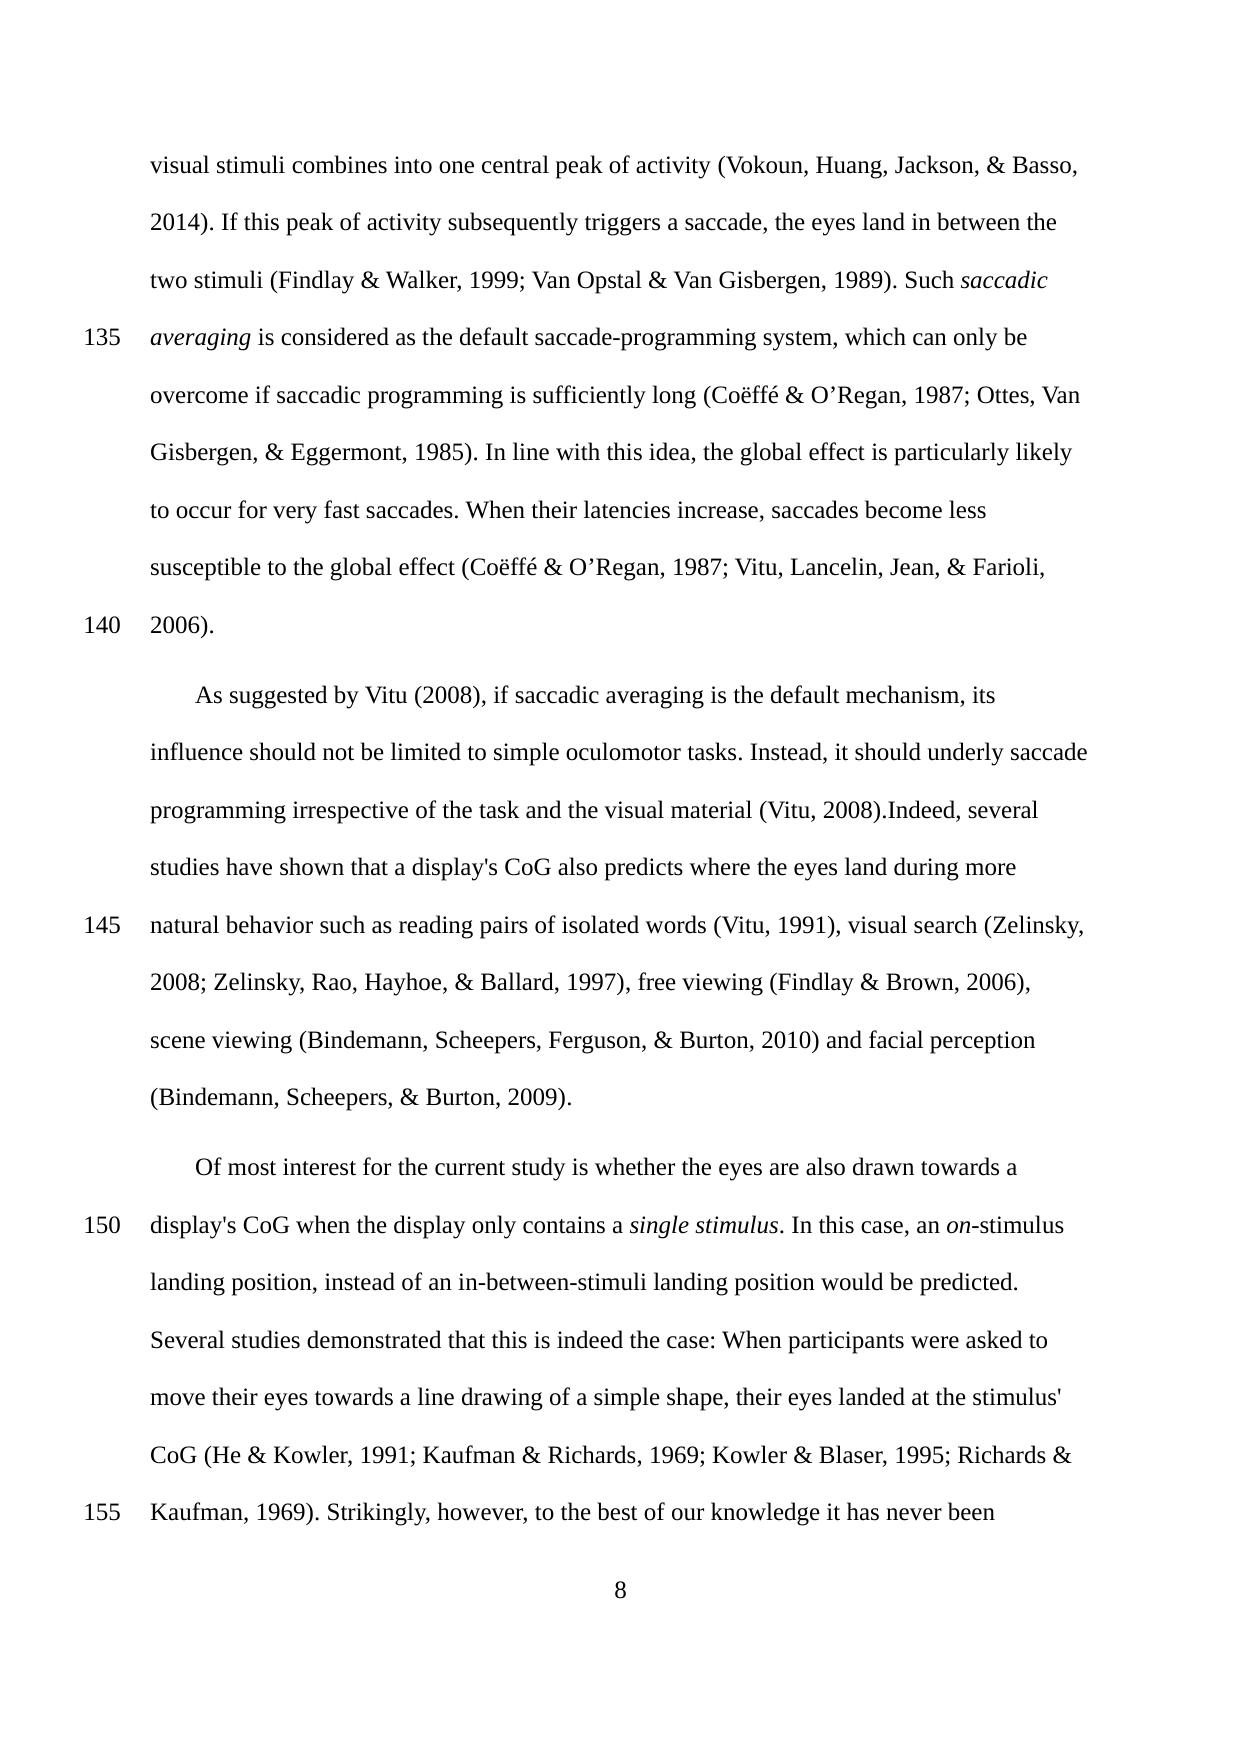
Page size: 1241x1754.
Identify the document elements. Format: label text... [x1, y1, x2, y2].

text As suggested by Vitu (2008), if saccadic averaging is the default mechanism, its influence should not be limited to simple oculomotor tasks. Instead, it should underly saccade programming irrespective of the task and the visual material (Vitu, 2008).Indeed, several studies have shown that a display's CoG also predicts where the eyes land during more natural behavior such as reading pairs of isolated words (Vitu, 1991), visual search (Zelinsky, 2008; Zelinsky, Rao, Hayhoe, & Ballard, 1997), free viewing (Findlay & Brown, 2006), scene viewing (Bindemann, Scheepers, Ferguson, & Burton, 2010) and facial perception (Bindemann, Scheepers, & Burton, 2009). [150, 680, 1091, 1111]
text Of most interest for the current study is whether the eyes are also drawn towards a display's CoG when the display only contains a single stimulus. In this case, an on-stimulus landing position, instead of an in-between-stimuli landing position would be predicted. Several studies demonstrated that this is indeed the case: When participants were asked to move their eyes towards a line drawing of a simple shape, their eyes landed at the stimulus' CoG (He & Kowler, 1991; Kaufman & Richards, 1969; Kowler & Blaser, 1995; Richards & Kaufman, 1969). Strikingly, however, to the best of our knowledge it has never been [150, 1152, 1091, 1526]
text visual stimuli combines into one central peak of activity (Vokoun, Huang, Jackson, & Basso, 2014). If this peak of activity subsequently triggers a saccade, the eyes land in between the two stimuli (Findlay & Walker, 1999; Van Opstal & Van Gisbergen, 1989). Such saccadic averaging is considered as the default saccade-programming system, which can only be overcome if saccadic programming is sufficiently long (Coëffé & O’Regan, 1987; Ottes, Van Gisbergen, & Eggermont, 1985). In line with this idea, the global effect is particularly likely to occur for very fast saccades. When their latencies increase, saccades become less susceptible to the global effect (Coëffé & O’Regan, 1987; Vitu, Lancelin, Jean, & Farioli, 2006). [150, 150, 1091, 639]
